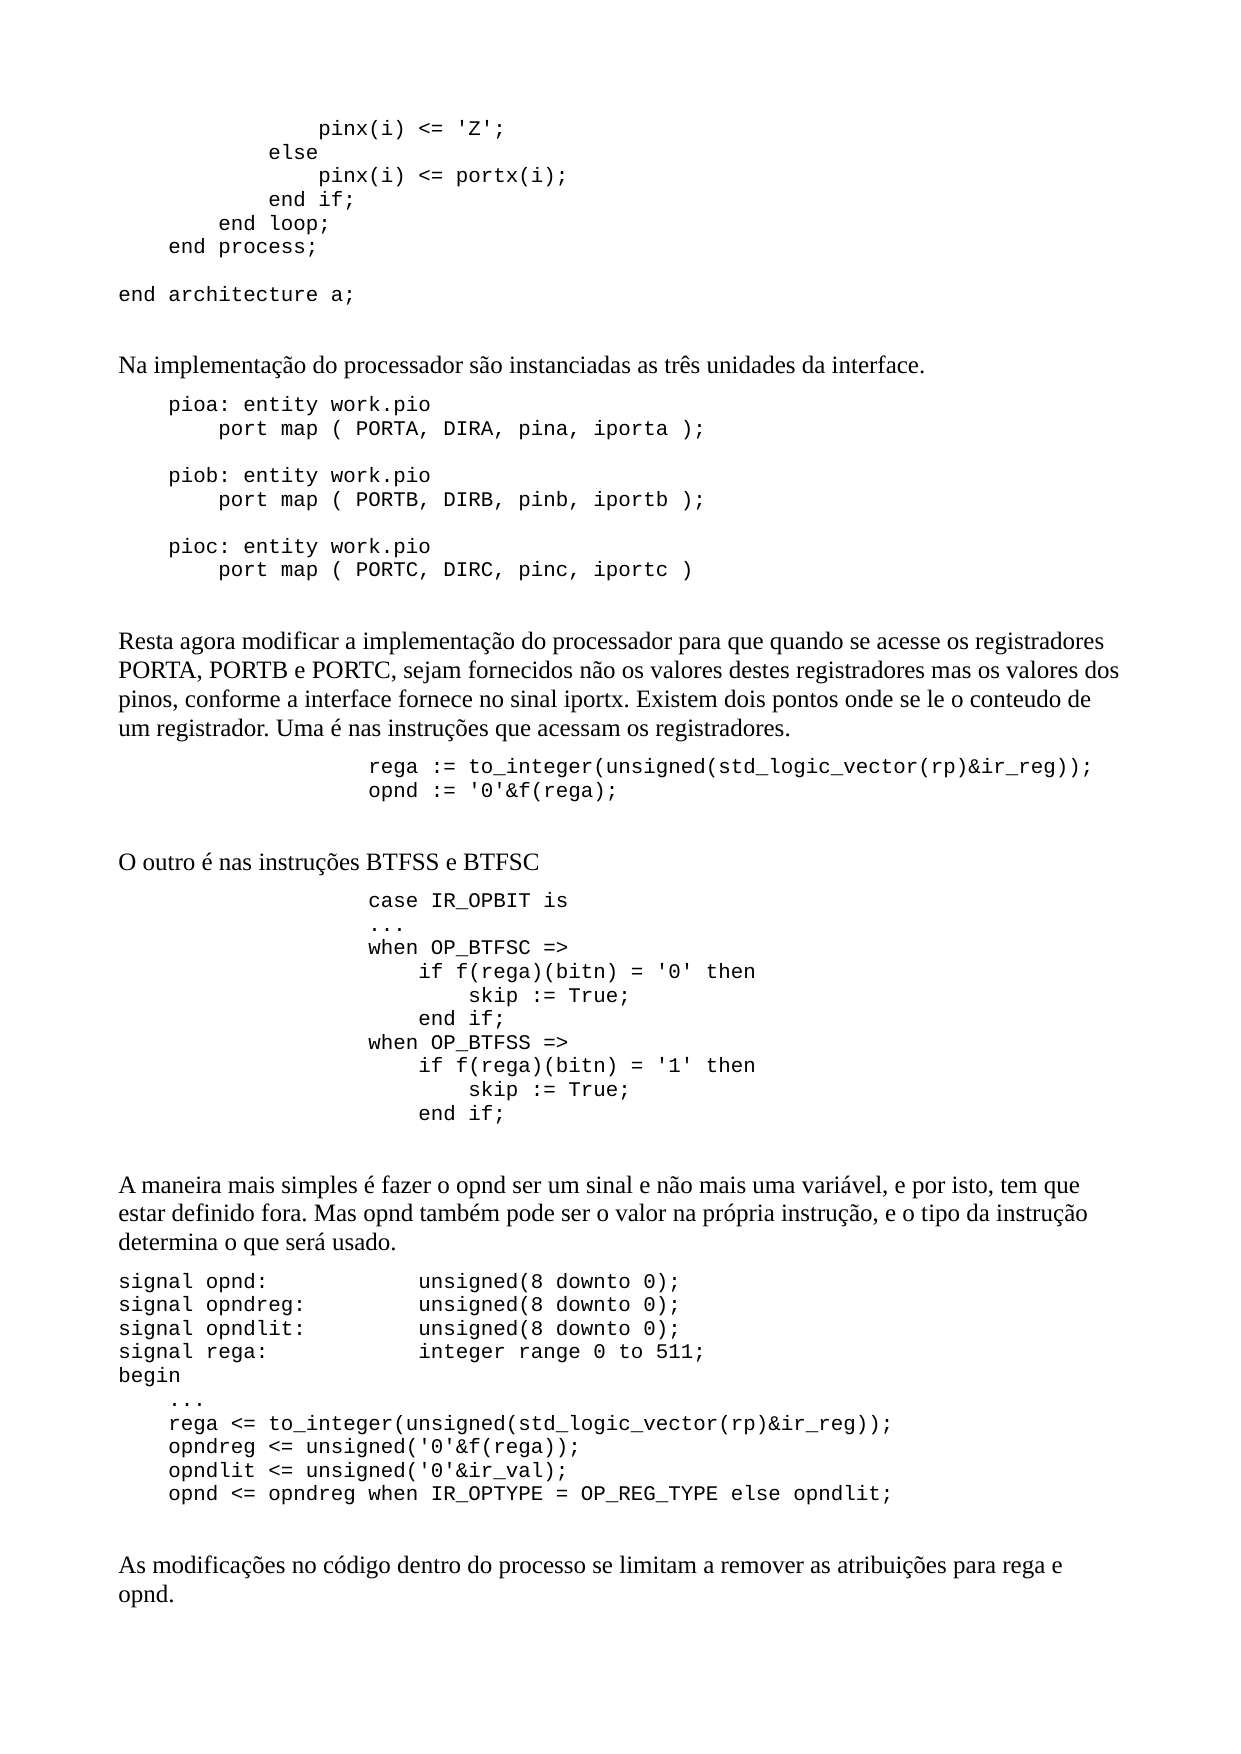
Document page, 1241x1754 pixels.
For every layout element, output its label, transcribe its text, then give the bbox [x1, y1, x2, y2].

text end if; [118, 189, 1122, 213]
text Resta agora modificar a implementação do processador para que quando se acesse os registradores PORTA, PORTB e PORTC, sejam fornecidos não os valores destes registradores mas os valores dos pinos, conforme a interface fornece no sinal iportx. Existem dois pontos onde se le o conteudo de um registrador. Uma é nas instruções que acessam os registradores. [118, 626, 1122, 741]
text if f(rega)(bitn) = '0' then [118, 961, 1122, 984]
text opnd <= opndreg when IR_OPTYPE = OP_REG_TYPE else opndlit; [118, 1483, 1122, 1507]
text end if; [118, 1103, 1122, 1126]
text end process; [118, 236, 1122, 260]
text pinx(i) <= portx(i); [118, 165, 1122, 189]
text end loop; [118, 213, 1122, 236]
text opnd := '0'&f(rega); [118, 780, 1122, 803]
text O outro é nas instruções BTFSS e BTFSC [118, 847, 1122, 875]
text signal opndreg: unsigned(8 downto 0); [118, 1294, 1122, 1318]
text pioc: entity work.pio [118, 536, 1122, 559]
text As modificações no código dentro do processo se limitam a remover as atribuições para rega e opnd. [118, 1550, 1122, 1608]
text end architecture a; [118, 284, 1122, 307]
text port map ( PORTA, DIRA, pina, iporta ); [118, 418, 1122, 441]
text end if; [118, 1008, 1122, 1032]
text signal rega: integer range 0 to 511; [118, 1342, 1122, 1365]
text pinx(i) <= 'Z'; [118, 118, 1122, 142]
text skip := True; [118, 1079, 1122, 1103]
text skip := True; [118, 984, 1122, 1008]
text opndlit <= unsigned('0'&ir_val); [118, 1460, 1122, 1483]
text if f(rega)(bitn) = '1' then [118, 1056, 1122, 1079]
text port map ( PORTC, DIRC, pinc, iportc ) [118, 559, 1122, 583]
text A maneira mais simples é fazer o opnd ser um sinal e não mais uma variável, e por isto, tem que estar definido fora. Mas opnd também pode ser o valor na própria instrução, e o tipo da instrução determina o que será usado. [118, 1170, 1122, 1256]
text opndreg <= unsigned('0'&f(rega)); [118, 1436, 1122, 1460]
text ... [118, 1389, 1122, 1412]
text else [118, 142, 1122, 165]
text signal opndlit: unsigned(8 downto 0); [118, 1318, 1122, 1342]
text case IR_OPBIT is [118, 890, 1122, 914]
text when OP_BTFSC => [118, 937, 1122, 961]
text signal opnd: unsigned(8 downto 0); [118, 1271, 1122, 1294]
text rega := to_integer(unsigned(std_logic_vector(rp)&ir_reg)); [118, 756, 1122, 780]
text piob: entity work.pio [118, 465, 1122, 488]
text pioa: entity work.pio [118, 394, 1122, 418]
text begin [118, 1365, 1122, 1389]
text rega <= to_integer(unsigned(std_logic_vector(rp)&ir_reg)); [118, 1412, 1122, 1436]
text port map ( PORTB, DIRB, pinb, iportb ); [118, 488, 1122, 512]
text ... [118, 914, 1122, 937]
text when OP_BTFSS => [118, 1032, 1122, 1056]
text Na implementação do processador são instanciadas as três unidades da interface. [118, 351, 1122, 379]
